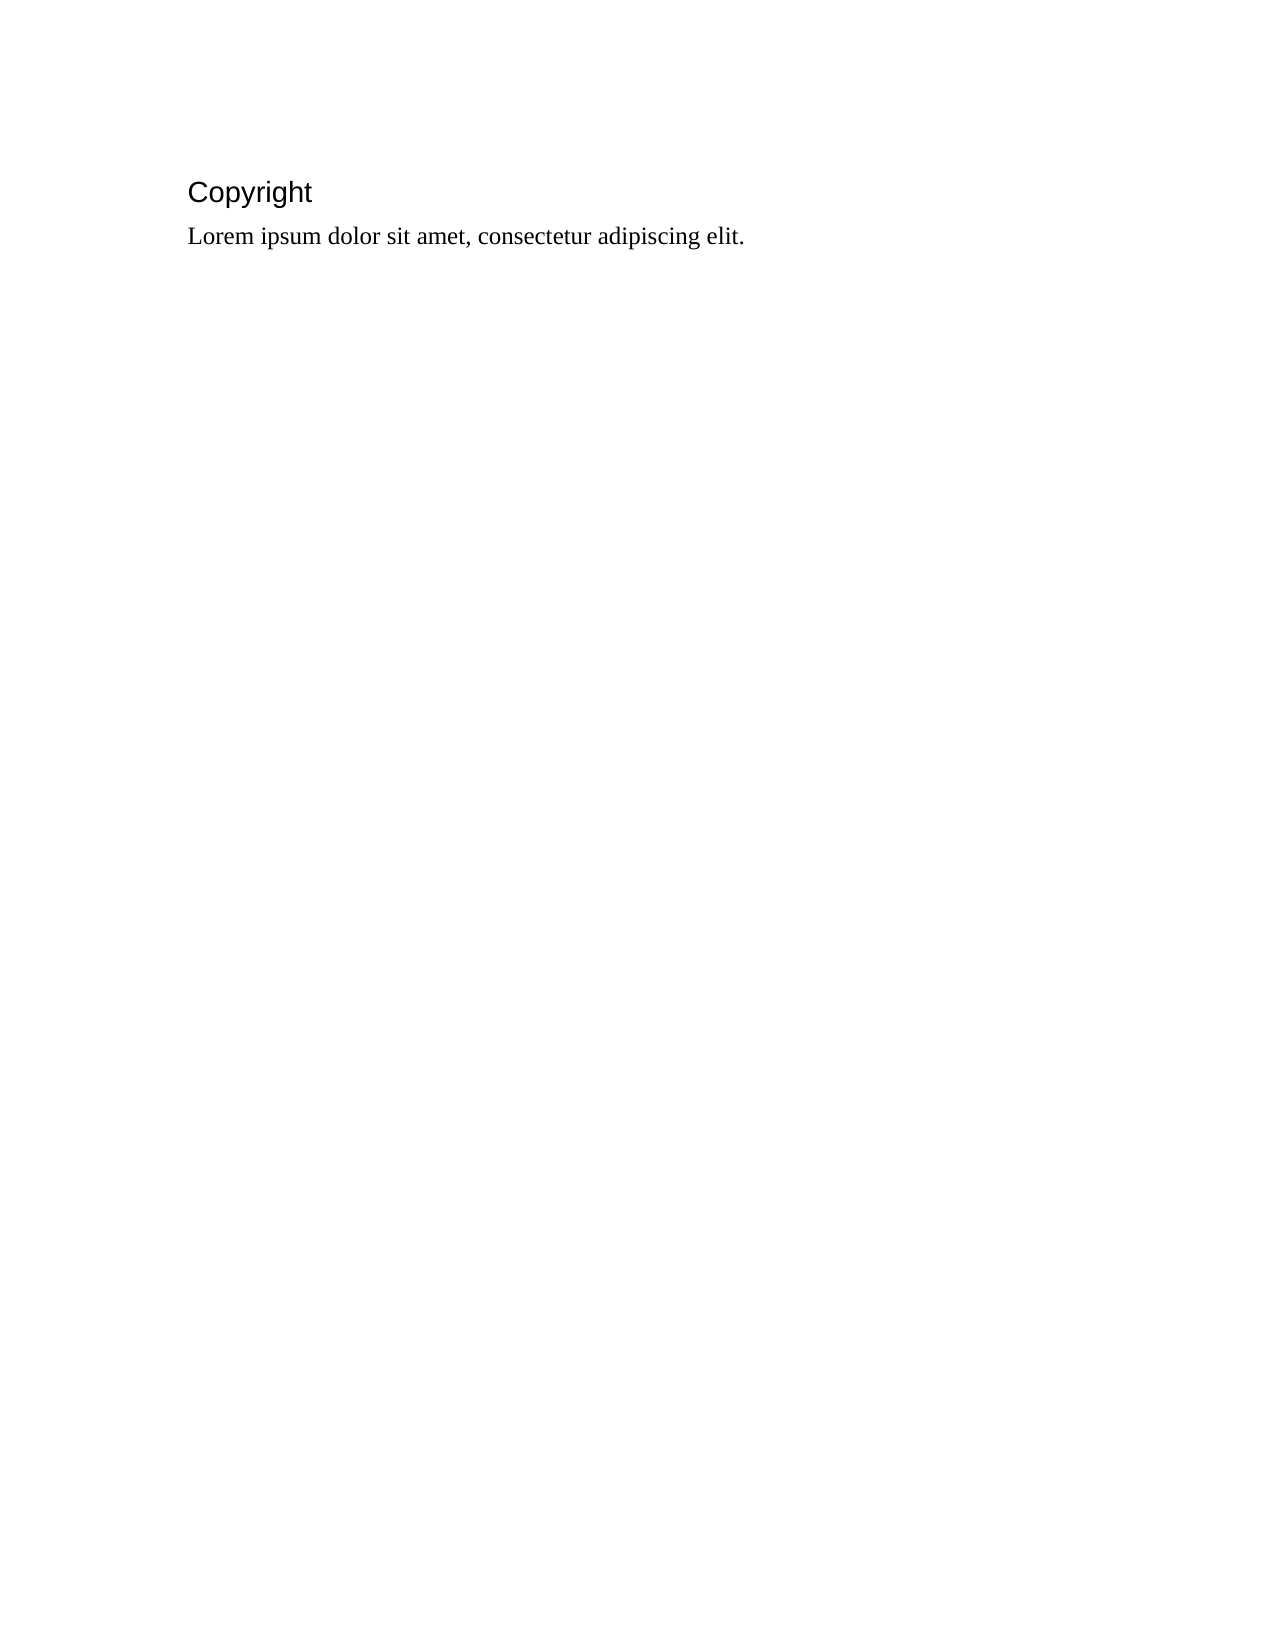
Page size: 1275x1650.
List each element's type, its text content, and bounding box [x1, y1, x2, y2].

text Lorem ipsum dolor sit amet, consectetur adipiscing elit. [187, 221, 1087, 250]
subtitle Copyright [187, 175, 1087, 208]
